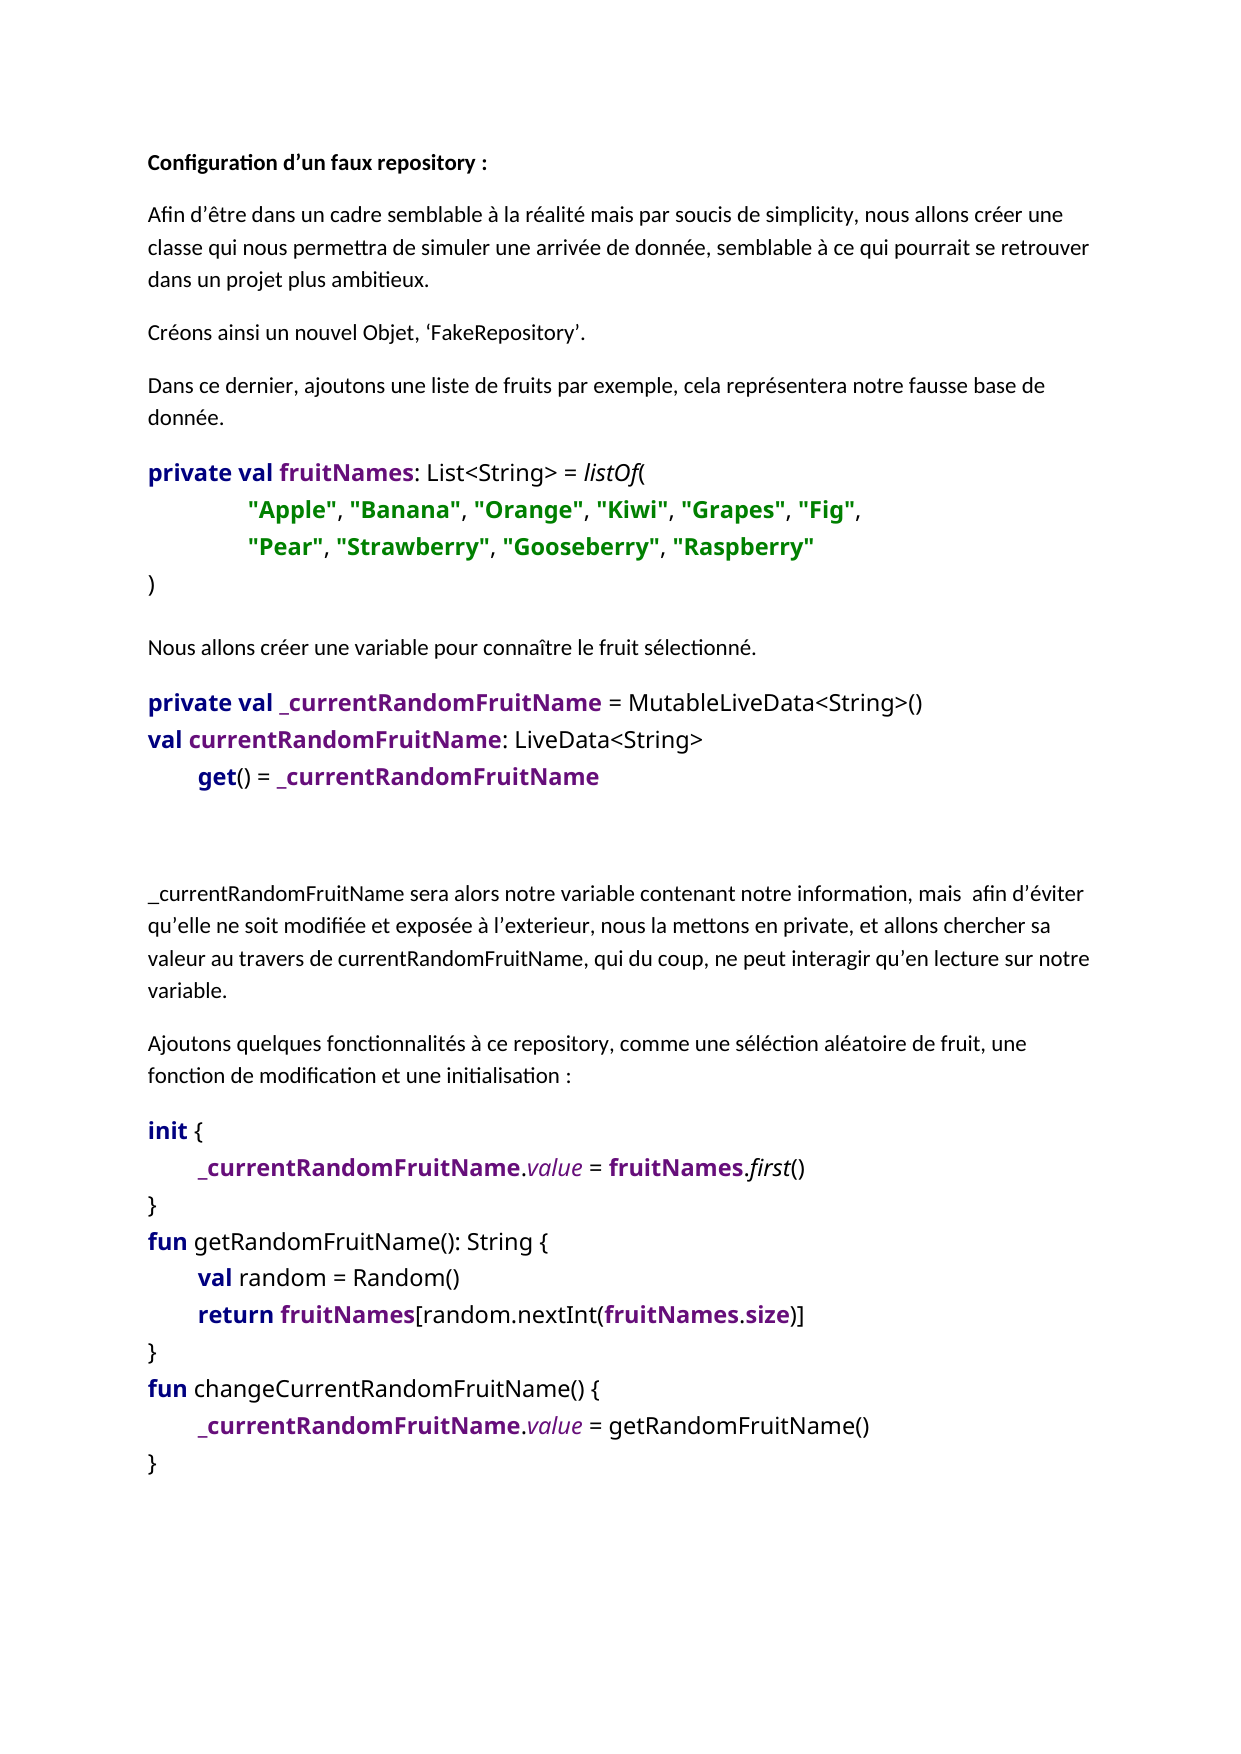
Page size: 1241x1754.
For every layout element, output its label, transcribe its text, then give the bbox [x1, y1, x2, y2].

text val currentRandomFruitName: LiveData<String> [148, 723, 1093, 755]
text Nous allons créer une variable pour connaître le fruit sélectionné. [148, 633, 1093, 661]
text _currentRandomFruitName sera alors notre variable contenant notre information, mais afin d’éviter qu’elle ne soit modifiée et exposée à l’exterieur, nous la mettons en private, et allons chercher sa valeur au travers de currentRandomFruitName, qui du coup, ne peut interagir qu’en lecture sur notre variable. [148, 879, 1093, 1004]
text Créons ainsi un nouvel Objet, ‘FakeRepository’. [148, 318, 1093, 346]
text ) [148, 567, 1093, 599]
text _currentRandomFruitName.value = fruitNames.first() [148, 1151, 1093, 1183]
text } [148, 1335, 1093, 1367]
text return fruitNames[random.nextInt(fruitNames.size)] [148, 1298, 1093, 1331]
text Ajoutons quelques fonctionnalités à ce repository, comme une séléction aléatoire de fruit, une fonction de modification et une initialisation : [148, 1029, 1093, 1089]
text } [148, 1446, 1093, 1478]
text "Apple", "Banana", "Orange", "Kiwi", "Grapes", "Fig", [148, 493, 1093, 525]
text _currentRandomFruitName.value = getRandomFruitName() [148, 1409, 1093, 1441]
text val random = Random() [148, 1262, 1093, 1294]
text init { [148, 1114, 1093, 1146]
text Dans ce dernier, ajoutons une liste de fruits par exemple, cela représentera notre fausse base de donnée. [148, 371, 1093, 431]
text Afin d’être dans un cadre semblable à la réalité mais par soucis de simplicity, nous allons créer une classe qui nous permettra de simuler une arrivée de donnée, semblable à ce qui pourrait se retrouver dans un projet plus ambitieux. [148, 201, 1093, 293]
text fun changeCurrentRandomFruitName() { [148, 1372, 1093, 1404]
text get() = _currentRandomFruitName [148, 760, 1093, 792]
text Configuration d’un faux repository : [148, 148, 1093, 176]
text private val _currentRandomFruitName = MutableLiveData<String>() [148, 686, 1093, 718]
text "Pear", "Strawberry", "Gooseberry", "Raspberry" [148, 530, 1093, 562]
text private val fruitNames: List<String> = listOf( [148, 456, 1093, 488]
text } [148, 1188, 1093, 1220]
text fun getRandomFruitName(): String { [148, 1225, 1093, 1257]
